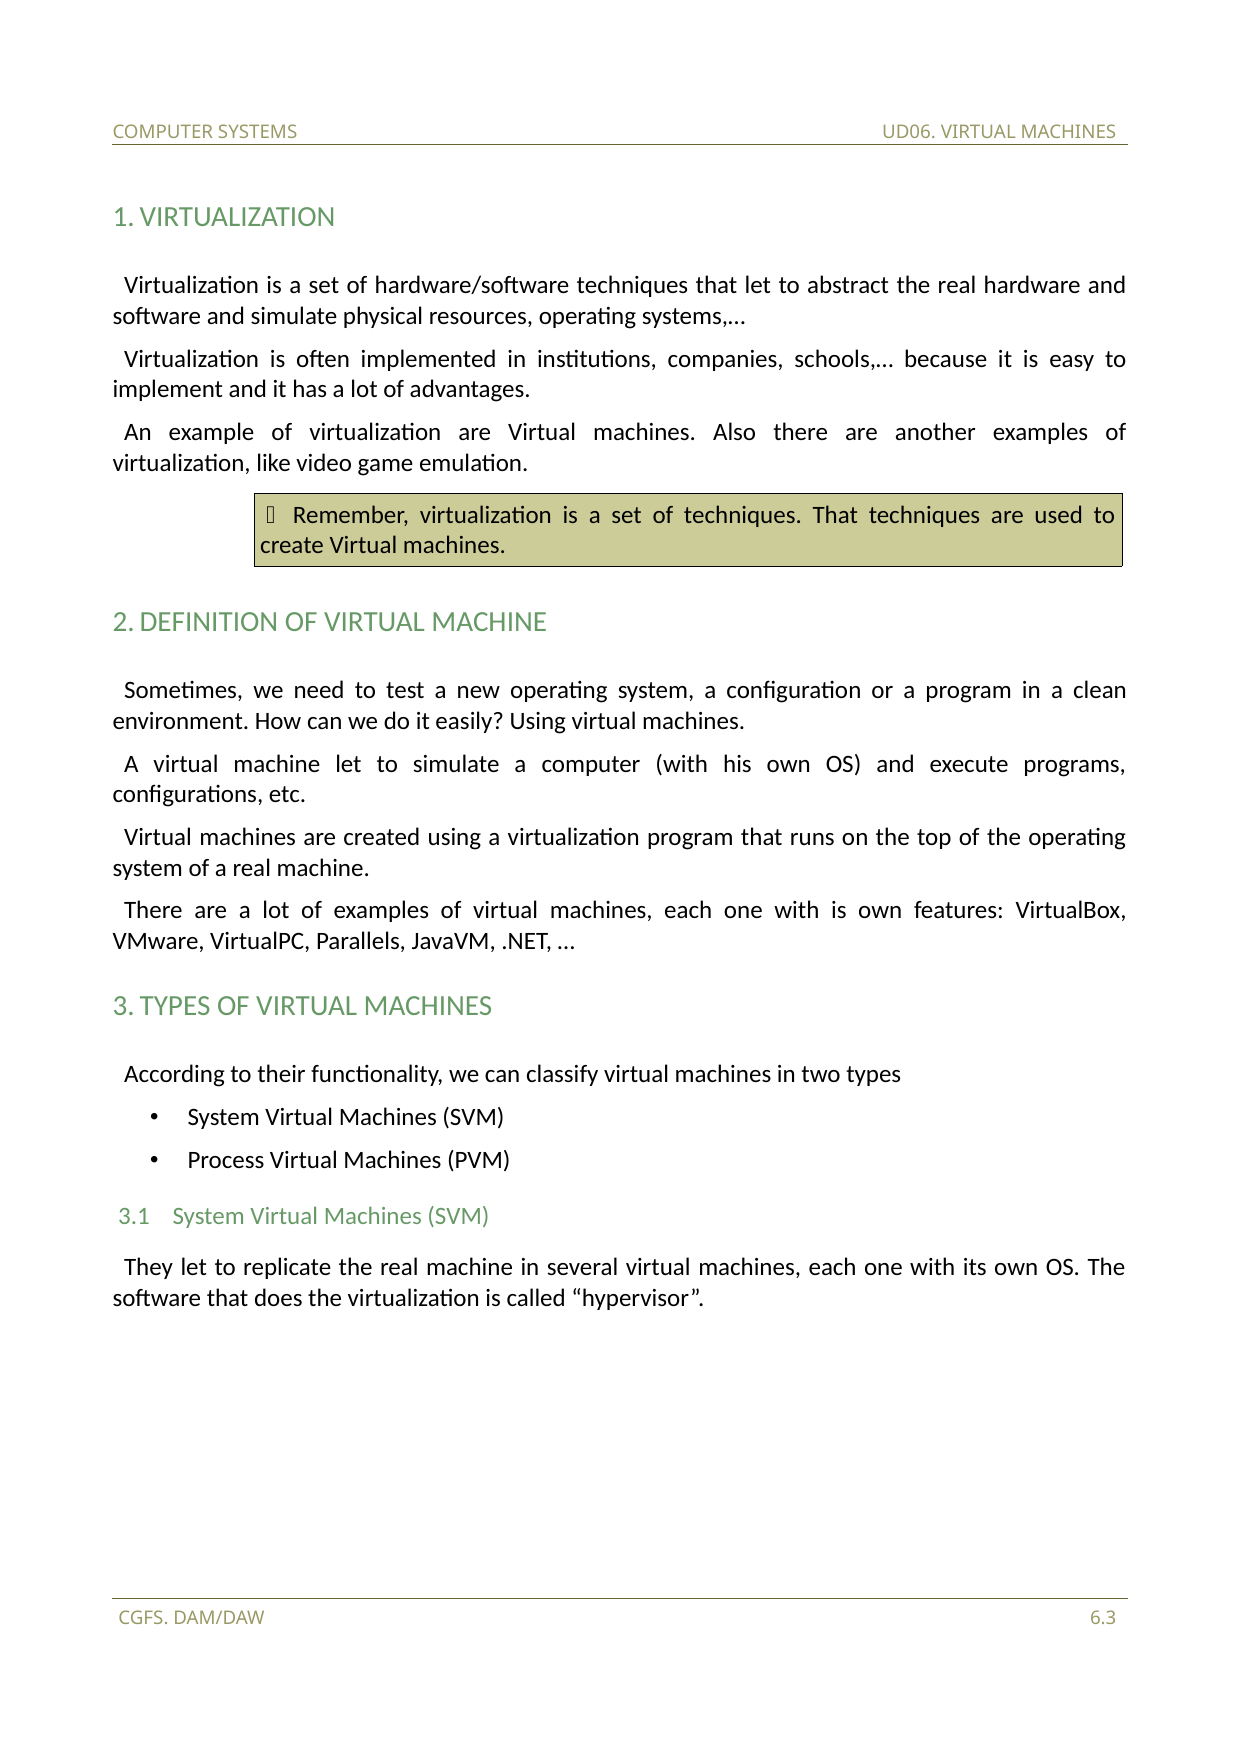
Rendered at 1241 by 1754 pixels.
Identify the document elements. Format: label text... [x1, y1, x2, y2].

subtitle Virtualization [112, 198, 1128, 234]
list System Virtual Machines (SVM) [150, 1101, 1128, 1132]
text A virtual machine let to simulate a computer (with his own OS) and execute programs, configurations, etc. [112, 748, 1128, 809]
text Sometimes, we need to test a new operating system, a configuration or a program in a clean environment. How can we do it easily? Using virtual machines. [112, 674, 1128, 735]
text According to their functionality, we can classify virtual machines in two types [112, 1058, 1128, 1089]
text Virtual machines are created using a virtualization program that runs on the top of the operating system of a real machine. [112, 821, 1128, 882]
subtitle Definition of virtual machine [112, 603, 1128, 638]
text Virtualization is a set of hardware/software techniques that let to abstract the real hardware and software and simulate physical resources, operating systems,… [112, 270, 1128, 331]
text They let to replicate the real machine in several virtual machines, each one with its own OS. The software that does the virtualization is called “hypervisor”. [112, 1251, 1128, 1312]
text Virtualization is often implemented in institutions, companies, schools,… because it is easy to implement and it has a lot of advantages. [112, 343, 1128, 404]
subtitle System Virtual Machines (SVM) [112, 1200, 1128, 1231]
list Process Virtual Machines (PVM) [150, 1144, 1128, 1175]
text An example of virtualization are Virtual machines. Also there are another examples of virtualization, like video game emulation. [112, 417, 1128, 478]
subtitle Types of virtual machines [112, 987, 1128, 1022]
text There are a lot of examples of virtual machines, each one with is own features: VirtualBox, VMware, VirtualPC, Parallels, JavaVM, .NET, … [112, 894, 1128, 956]
text  Remember, virtualization is a set of techniques. That techniques are used to create Virtual machines. [255, 494, 1122, 566]
